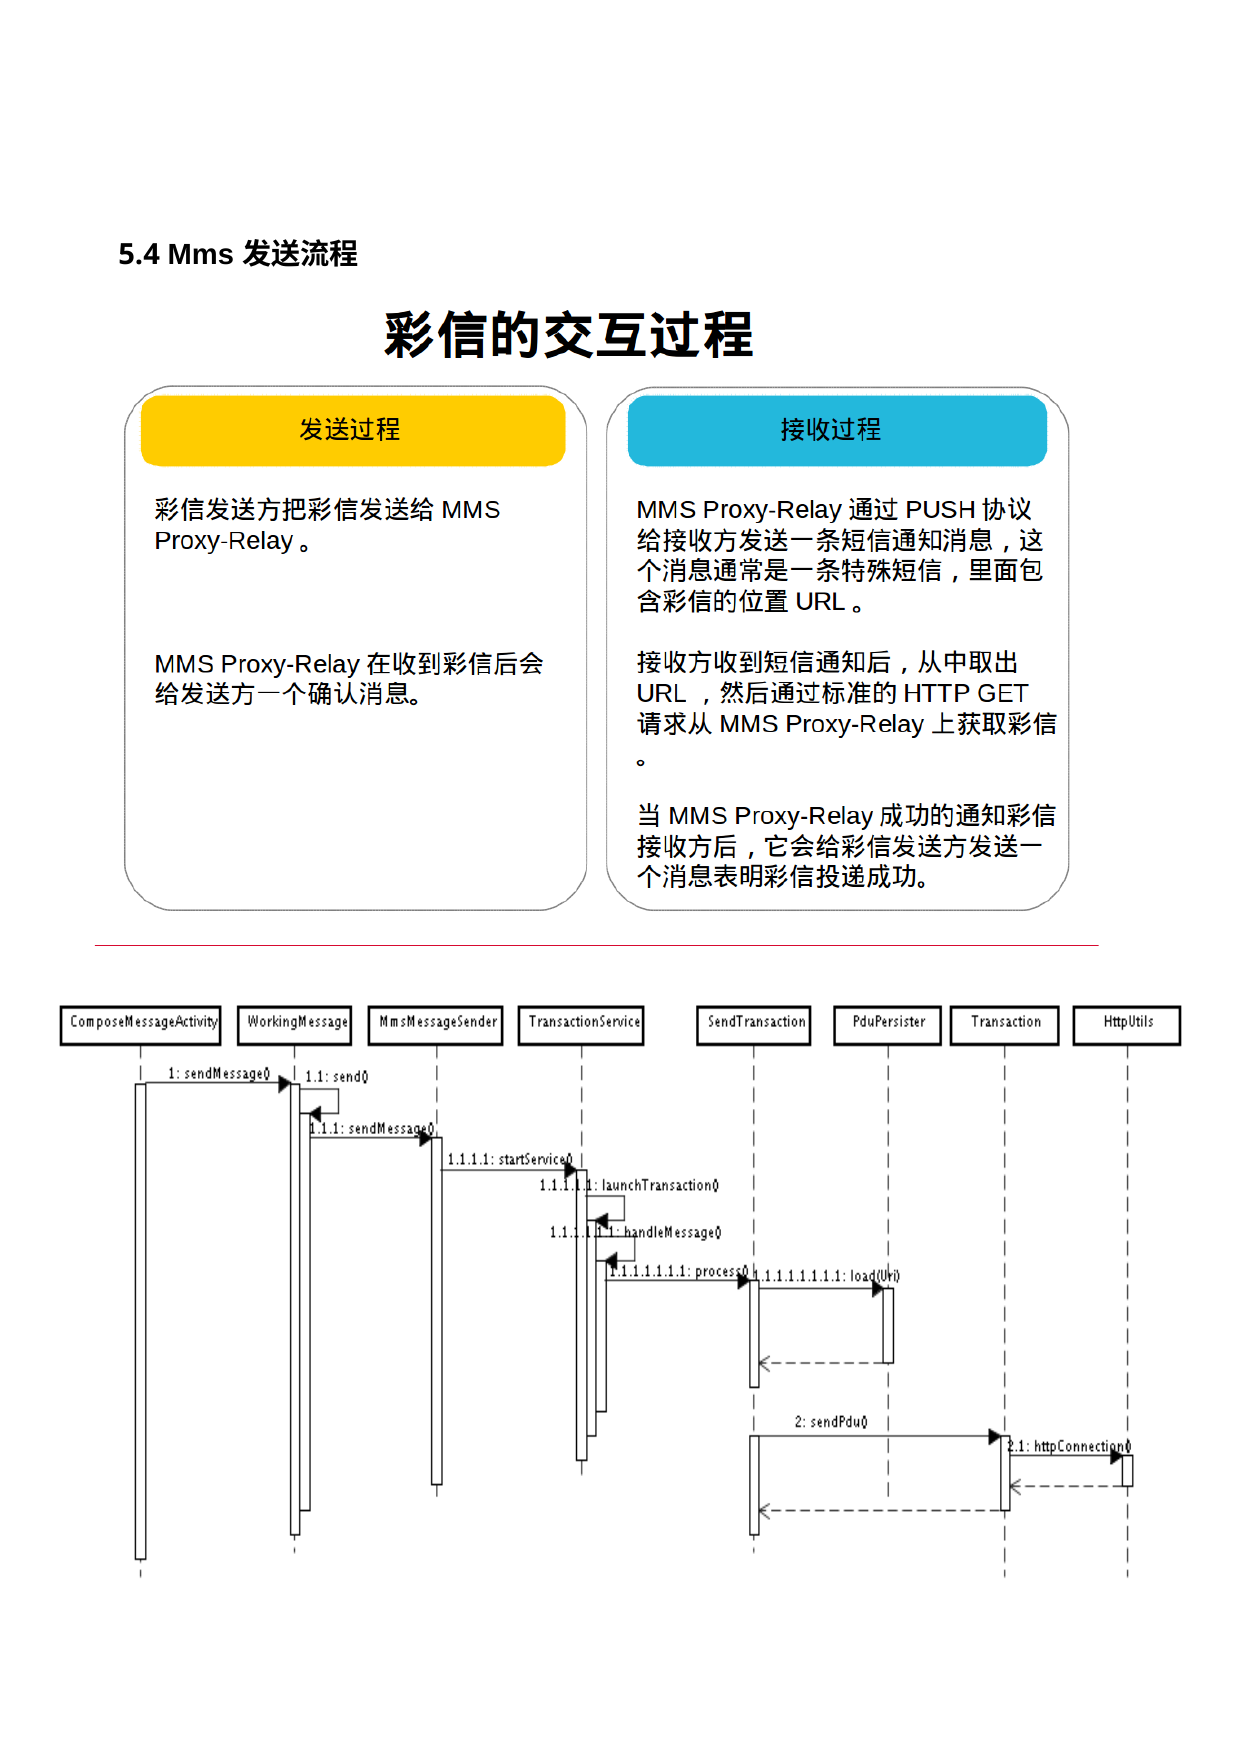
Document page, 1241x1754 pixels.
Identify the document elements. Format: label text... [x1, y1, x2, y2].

picture [56, 1001, 1184, 1583]
picture [94, 285, 1099, 951]
text 5.4 Mms 发送流程 [118, 233, 1122, 273]
